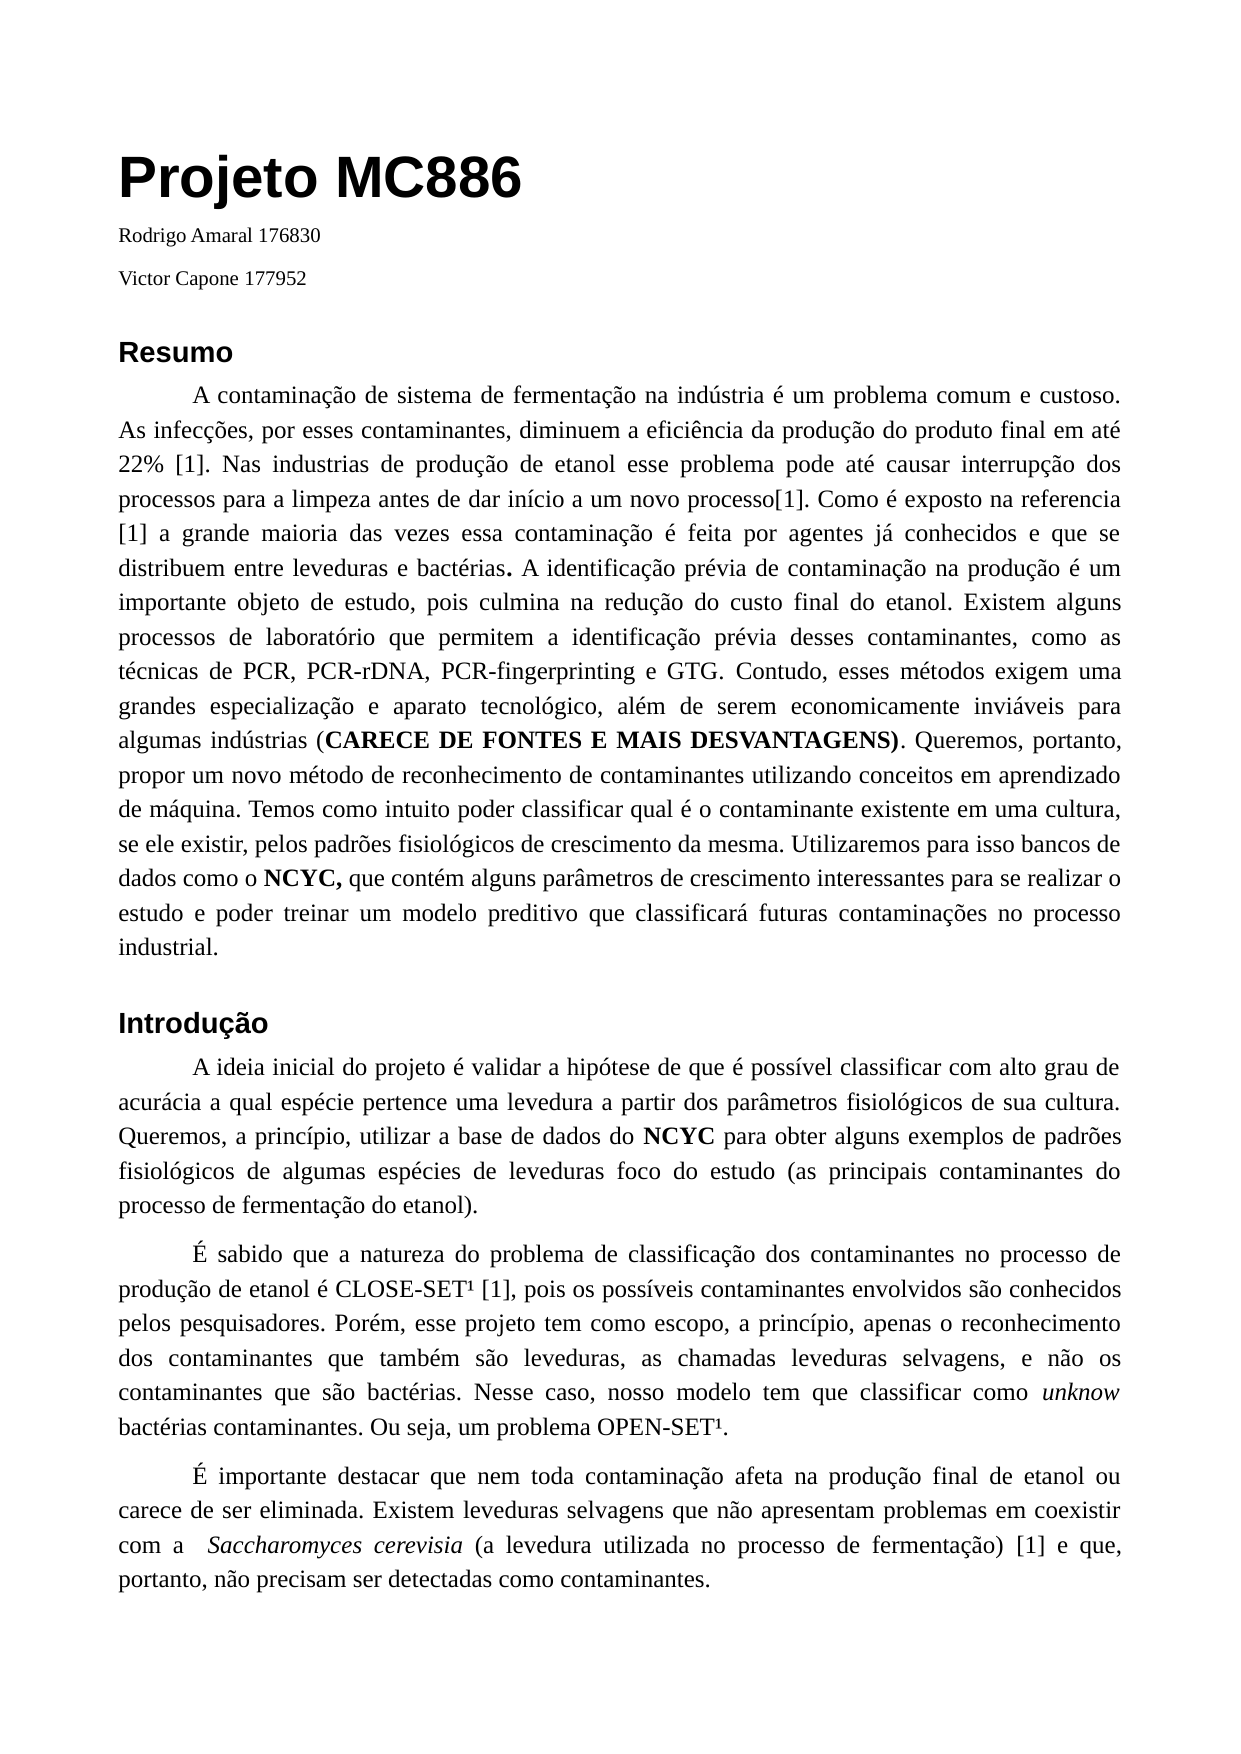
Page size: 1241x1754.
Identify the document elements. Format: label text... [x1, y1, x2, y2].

subtitle Introdução [118, 1006, 1122, 1040]
text A contaminação de sistema de fermentação na indústria é um problema comum e custoso. As infecções, por esses contaminantes, diminuem a eficiência da produção do produto final em até 22% [1]. Nas industrias de produção de etanol esse problema pode até causar interrupção dos processos para a limpeza antes de dar início a um novo processo[1]. Como é exposto na referencia [1] a grande maioria das vezes essa contaminação é feita por agentes já conhecidos e que se distribuem entre leveduras e bactérias. A identificação prévia de contaminação na produção é um importante objeto de estudo, pois culmina na redução do custo final do etanol. Existem alguns processos de laboratório que permitem a identificação prévia desses contaminantes, como as técnicas de PCR, PCR-rDNA, PCR-fingerprinting e GTG. Contudo, esses métodos exigem uma grandes especialização e aparato tecnológico, além de serem economicamente inviáveis para algumas indústrias (CARECE DE FONTES E MAIS DESVANTAGENS). Queremos, portanto, propor um novo método de reconhecimento de contaminantes utilizando conceitos em aprendizado de máquina. Temos como intuito poder classificar qual é o contaminante existente em uma cultura, se ele existir, pelos padrões fisiológicos de crescimento da mesma. Utilizaremos para isso bancos de dados como o NCYC, que contém alguns parâmetros de crescimento interessantes para se realizar o estudo e poder treinar um modelo preditivo que classificará futuras contaminações no processo industrial. [118, 381, 1122, 961]
text É sabido que a natureza do problema de classificação dos contaminantes no processo de produção de etanol é CLOSE-SET¹ [1], pois os possíveis contaminantes envolvidos são conhecidos pelos pesquisadores. Porém, esse projeto tem como escopo, a princípio, apenas o reconhecimento dos contaminantes que também são leveduras, as chamadas leveduras selvagens, e não os contaminantes que são bactérias. Nesse caso, nosso modelo tem que classificar como unknow bactérias contaminantes. Ou seja, um problema OPEN-SET¹. [118, 1239, 1122, 1441]
text Rodrigo Amaral 176830 [118, 223, 1122, 247]
text Victor Capone 177952 [118, 266, 1122, 290]
text Projeto MC886 [118, 143, 1122, 210]
text A ideia inicial do projeto é validar a hipótese de que é possível classificar com alto grau de acurácia a qual espécie pertence uma levedura a partir dos parâmetros fisiológicos de sua cultura. Queremos, a princípio, utilizar a base de dados do NCYC para obter alguns exemplos de padrões fisiológicos de algumas espécies de leveduras foco do estudo (as principais contaminantes do processo de fermentação do etanol). [118, 1052, 1122, 1219]
text É importante destacar que nem toda contaminação afeta na produção final de etanol ou carece de ser eliminada. Existem leveduras selvagens que não apresentam problemas em coexistir com a Saccharomyces cerevisia (a levedura utilizada no processo de fermentação) [1] e que, portanto, não precisam ser detectadas como contaminantes. [118, 1461, 1122, 1593]
subtitle Resumo [118, 334, 1122, 368]
